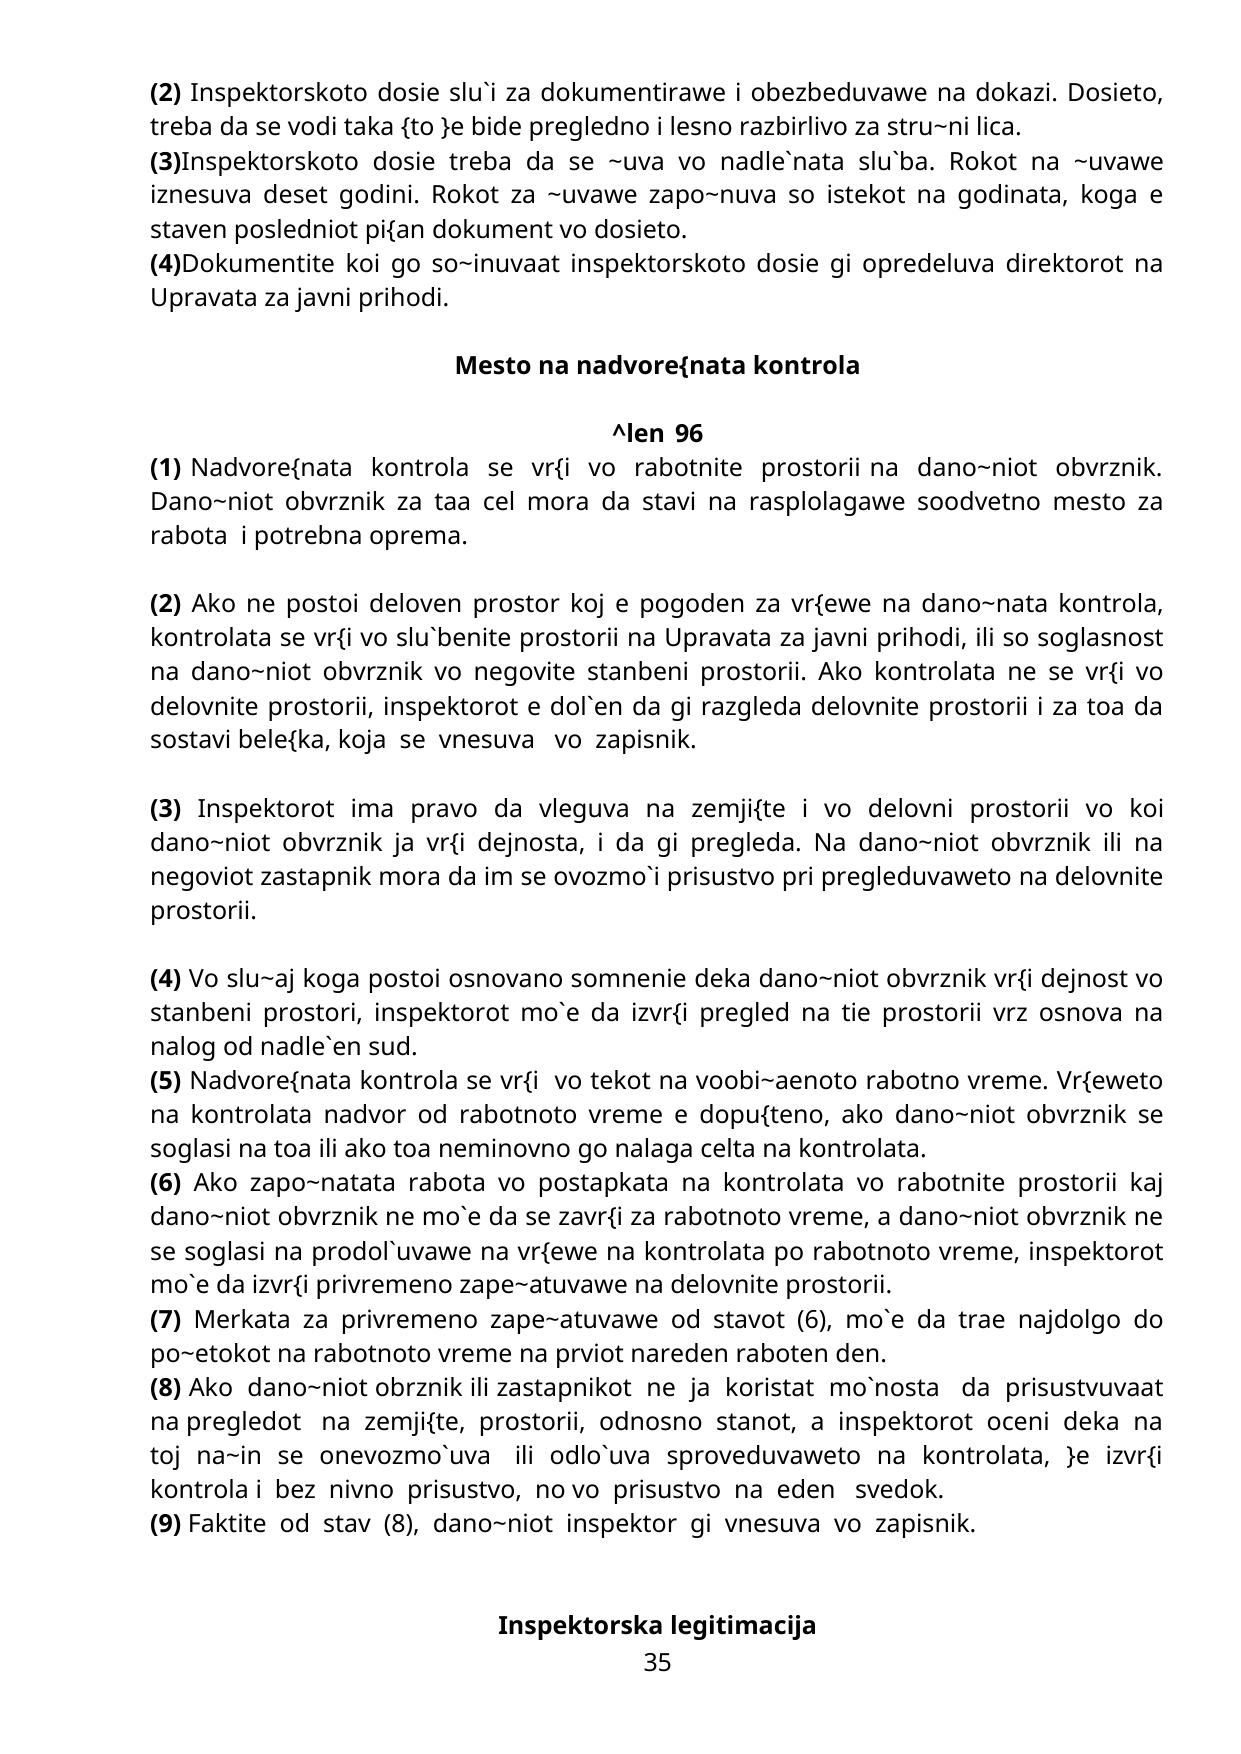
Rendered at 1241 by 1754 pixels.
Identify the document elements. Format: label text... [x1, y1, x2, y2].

text Mesto na nadvore{nata kontrola [150, 347, 1165, 382]
text (1) Nadvore{nata kontrola se vr{i vo rabotnite prostorii na dano~niot obvrznik. Dano~niot obvrznik za taa cel mora da stavi na rasplolagawe soodvetno mesto za rabota i potrebna oprema. [150, 450, 1165, 552]
text (5) Nadvore{nata kontrola se vr{i vo tekot na voobi~aenoto rabotno vreme. Vr{eweto na kontrolata nadvor od rabotnoto vreme e dopu{teno, ako dano~niot obvrznik se soglasi na toa ili ako toa neminovno go nalaga celta na kontrolata. [150, 1063, 1165, 1165]
text (6) Ako zapo~natata rabota vo postapkata na kontrolata vo rabotnite prostorii kaj dano~niot obvrznik ne mo`e da se zavr{i za rabotnoto vreme, a dano~niot obvrznik ne se soglasi na prodol`uvawe na vr{ewe na kontrolata po rabotnoto vreme, inspektorot mo`e da izvr{i privremeno zape~atuvawe na delovnite prostorii. [150, 1165, 1165, 1301]
text (7) Merkata za privremeno zape~atuvawe od stavot (6), mo`e da trae najdolgo do po~etokot na rabotnoto vreme na prviot nareden raboten den. [150, 1301, 1165, 1369]
text ^len 96 [150, 416, 1165, 450]
text (4) Vo slu~aj koga postoi osnovano somnenie deka dano~niot obvrznik vr{i dejnost vo stanbeni prostori, inspektorot mo`e da izvr{i pregled na tie prostorii vrz osnova na nalog od nadle`en sud. [150, 961, 1165, 1063]
text (2) Inspektorskoto dosie slu`i za dokumentirawe i obezbeduvawe na dokazi. Dosieto, treba da se vodi taka {to }e bide pregledno i lesno razbirlivo za stru~ni lica. [150, 75, 1165, 143]
text (9) Faktite od stav (8), dano~niot inspektor gi vnesuva vo zapisnik. [150, 1506, 1165, 1540]
text (4)Dokumentite koi go so~inuvaat inspektorskoto dosie gi opredeluva direktorot na Upravata za javni prihodi. [150, 245, 1165, 313]
text (8) Ako dano~niot obrznik ili zastapnikot ne ja koristat mo`nosta da prisustvuvaat na pregledot na zemji{te, prostorii, odnosno stanot, a inspektorot oceni deka na toj na~in se onevozmo`uva ili odlo`uva sproveduvaweto na kontrolata, }e izvr{i kontrola i bez nivno prisustvo, no vo prisustvo na eden svedok. [150, 1369, 1165, 1506]
text (3) Inspektorot ima pravo da vleguva na zemji{te i vo delovni prostorii vo koi dano~niot obvrznik ja vr{i dejnosta, i da gi pregleda. Na dano~niot obvrznik ili na negoviot zastapnik mora da im se ovozmo`i prisustvo pri pregleduvaweto na delovnite prostorii. [150, 790, 1165, 927]
text (2) Ako ne postoi deloven prostor koj e pogoden za vr{ewe na dano~nata kontrola, kontrolata se vr{i vo slu`benite prostorii na Upravata za javni prihodi, ili so soglasnost na dano~niot obvrznik vo negovite stanbeni prostorii. Ako kontrolata ne se vr{i vo delovnite prostorii, inspektorot e dol`en da gi razgleda delovnite prostorii i za toa da sostavi bele{ka, koja se vnesuva vo zapisnik. [150, 586, 1165, 756]
text (3)Inspektorskoto dosie treba da se ~uva vo nadle`nata slu`ba. Rokot na ~uvawe iznesuva deset godini. Rokot za ~uvawe zapo~nuva so istekot na godinata, koga e staven posledniot pi{an dokument vo dosieto. [150, 143, 1165, 245]
text Inspektorska legitimacija [150, 1608, 1165, 1642]
